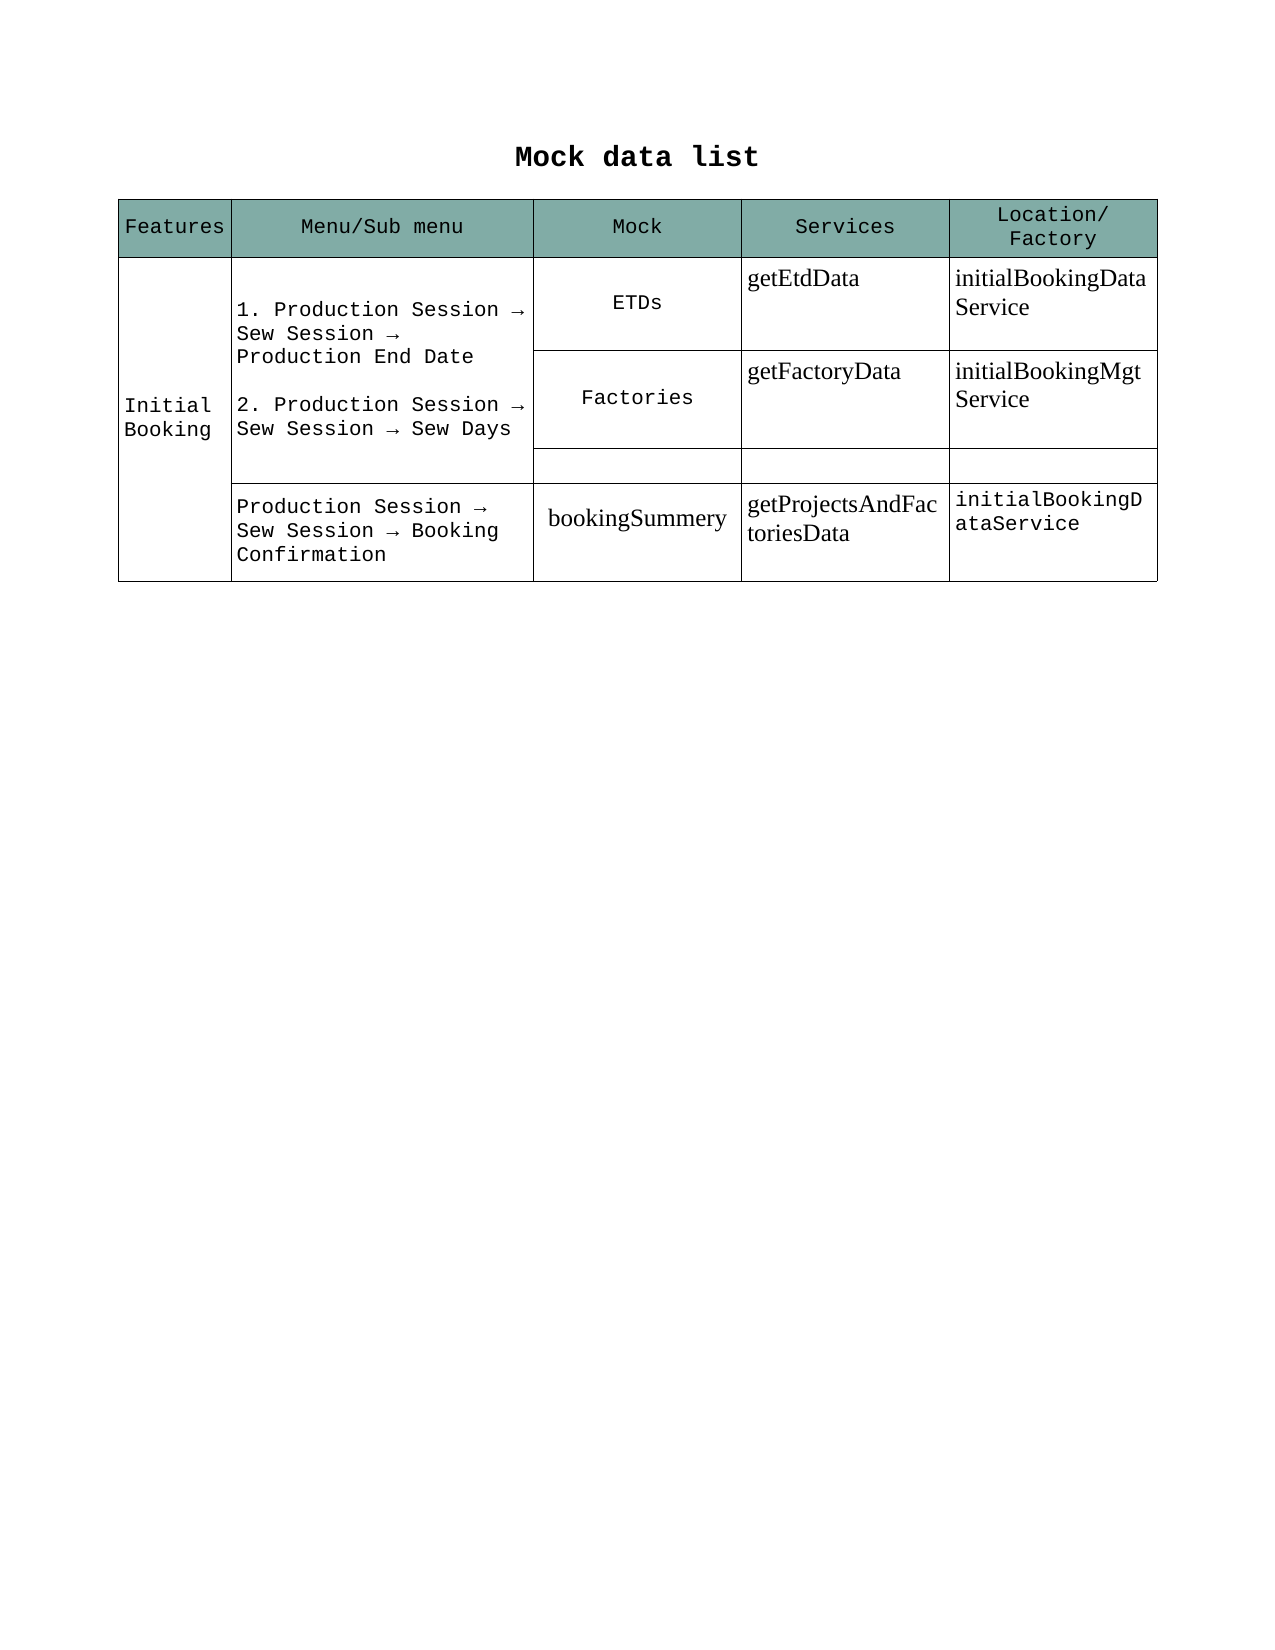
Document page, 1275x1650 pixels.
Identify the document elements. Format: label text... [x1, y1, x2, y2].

table_cell bookingSummery [534, 484, 741, 581]
table_cell ETDs [534, 258, 741, 350]
table_cell getFactoryData [742, 351, 949, 448]
table_cell Initial Booking [119, 258, 231, 581]
table_cell initialBookingDataService [950, 258, 1157, 350]
table_cell [950, 449, 1157, 483]
table_cell initialBookingDataService [950, 484, 1157, 581]
table_cell 1. Production Session → Sew Session → Production End Date 2. Production Session → Sew Session → Sew Days [232, 258, 533, 483]
table_cell initialBookingMgtService [950, 351, 1157, 448]
table_cell [534, 449, 741, 483]
table_cell getProjectsAndFactoriesData [742, 484, 949, 581]
table_header Mock [534, 200, 741, 257]
table_header Menu/Sub menu [232, 200, 533, 257]
table_header Services [742, 200, 949, 257]
table_cell [742, 449, 949, 483]
table_cell Production Session → Sew Session → Booking Confirmation [232, 484, 533, 581]
table_cell Factories [534, 351, 741, 448]
table_header Location/Factory [950, 200, 1157, 257]
table_cell getEtdData [742, 258, 949, 350]
table_header Features [119, 200, 231, 257]
text Mock data list [118, 142, 1157, 175]
